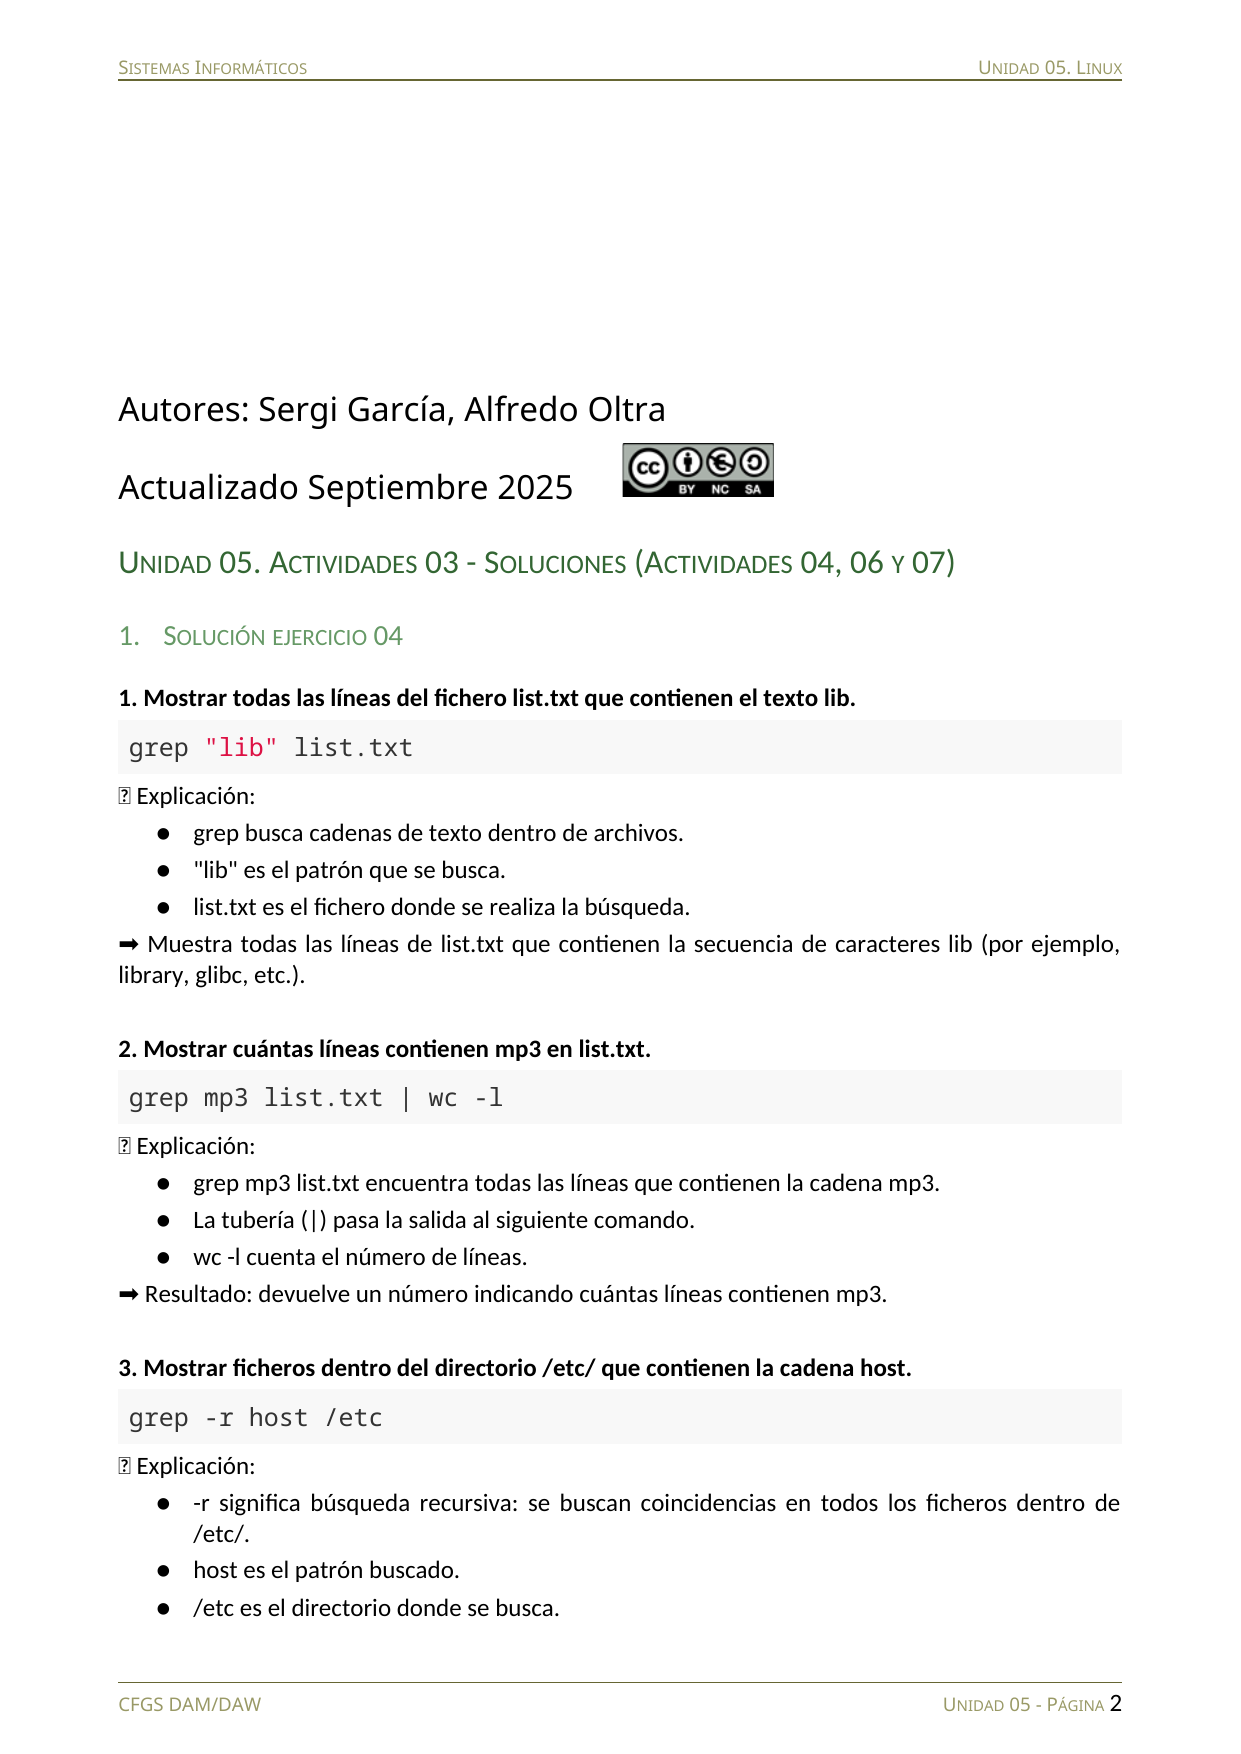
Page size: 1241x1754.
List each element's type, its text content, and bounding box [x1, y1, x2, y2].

picture [622, 443, 774, 497]
table_header grep -r host /etc [118, 1389, 1122, 1444]
table_header grep mp3 list.txt | wc -l [118, 1070, 1122, 1124]
text Autores: Sergi García, Alfredo Oltra [118, 386, 1122, 431]
list host es el patrón buscado. [156, 1555, 1122, 1585]
list grep mp3 list.txt encuentra todas las líneas que contienen la cadena mp3. [156, 1167, 1122, 1198]
text 🔎 Explicación: [118, 1131, 1122, 1161]
text ➡️ Resultado: devuelve un número indicando cuántas líneas contienen mp3. [118, 1278, 1122, 1309]
subtitle Solución ejercicio 04 [118, 617, 1122, 652]
text Actualizado Septiembre 2025 [118, 463, 1122, 509]
text Unidad 05. Actividades 03 - Soluciones (Actividades 04, 06 y 07) [118, 541, 1122, 582]
list grep busca cadenas de texto dentro de archivos. [156, 817, 1122, 848]
list La tubería (|) pasa la salida al siguiente comando. [156, 1204, 1122, 1235]
table_header grep "lib" list.txt [118, 720, 1122, 774]
text 3. Mostrar ficheros dentro del directorio /etc/ que contienen la cadena host. [118, 1352, 1122, 1383]
list "lib" es el patrón que se busca. [156, 854, 1122, 885]
text 🔎 Explicación: [118, 1450, 1122, 1481]
text 1. Mostrar todas las líneas del fichero list.txt que contienen el texto lib. [118, 682, 1122, 713]
list wc -l cuenta el número de líneas. [156, 1241, 1122, 1272]
list /etc es el directorio donde se busca. [156, 1592, 1122, 1622]
list list.txt es el fichero donde se realiza la búsqueda. [156, 891, 1122, 922]
list -r significa búsqueda recursiva: se buscan coincidencias en todos los ficheros dentro de /etc/. [156, 1487, 1122, 1548]
text 2. Mostrar cuántas líneas contienen mp3 en list.txt. [118, 1033, 1122, 1063]
text 🔎 Explicación: [118, 780, 1122, 811]
text ➡️ Muestra todas las líneas de list.txt que contienen la secuencia de caracteres lib (por ejemplo, library, glibc, etc.). [118, 928, 1122, 989]
